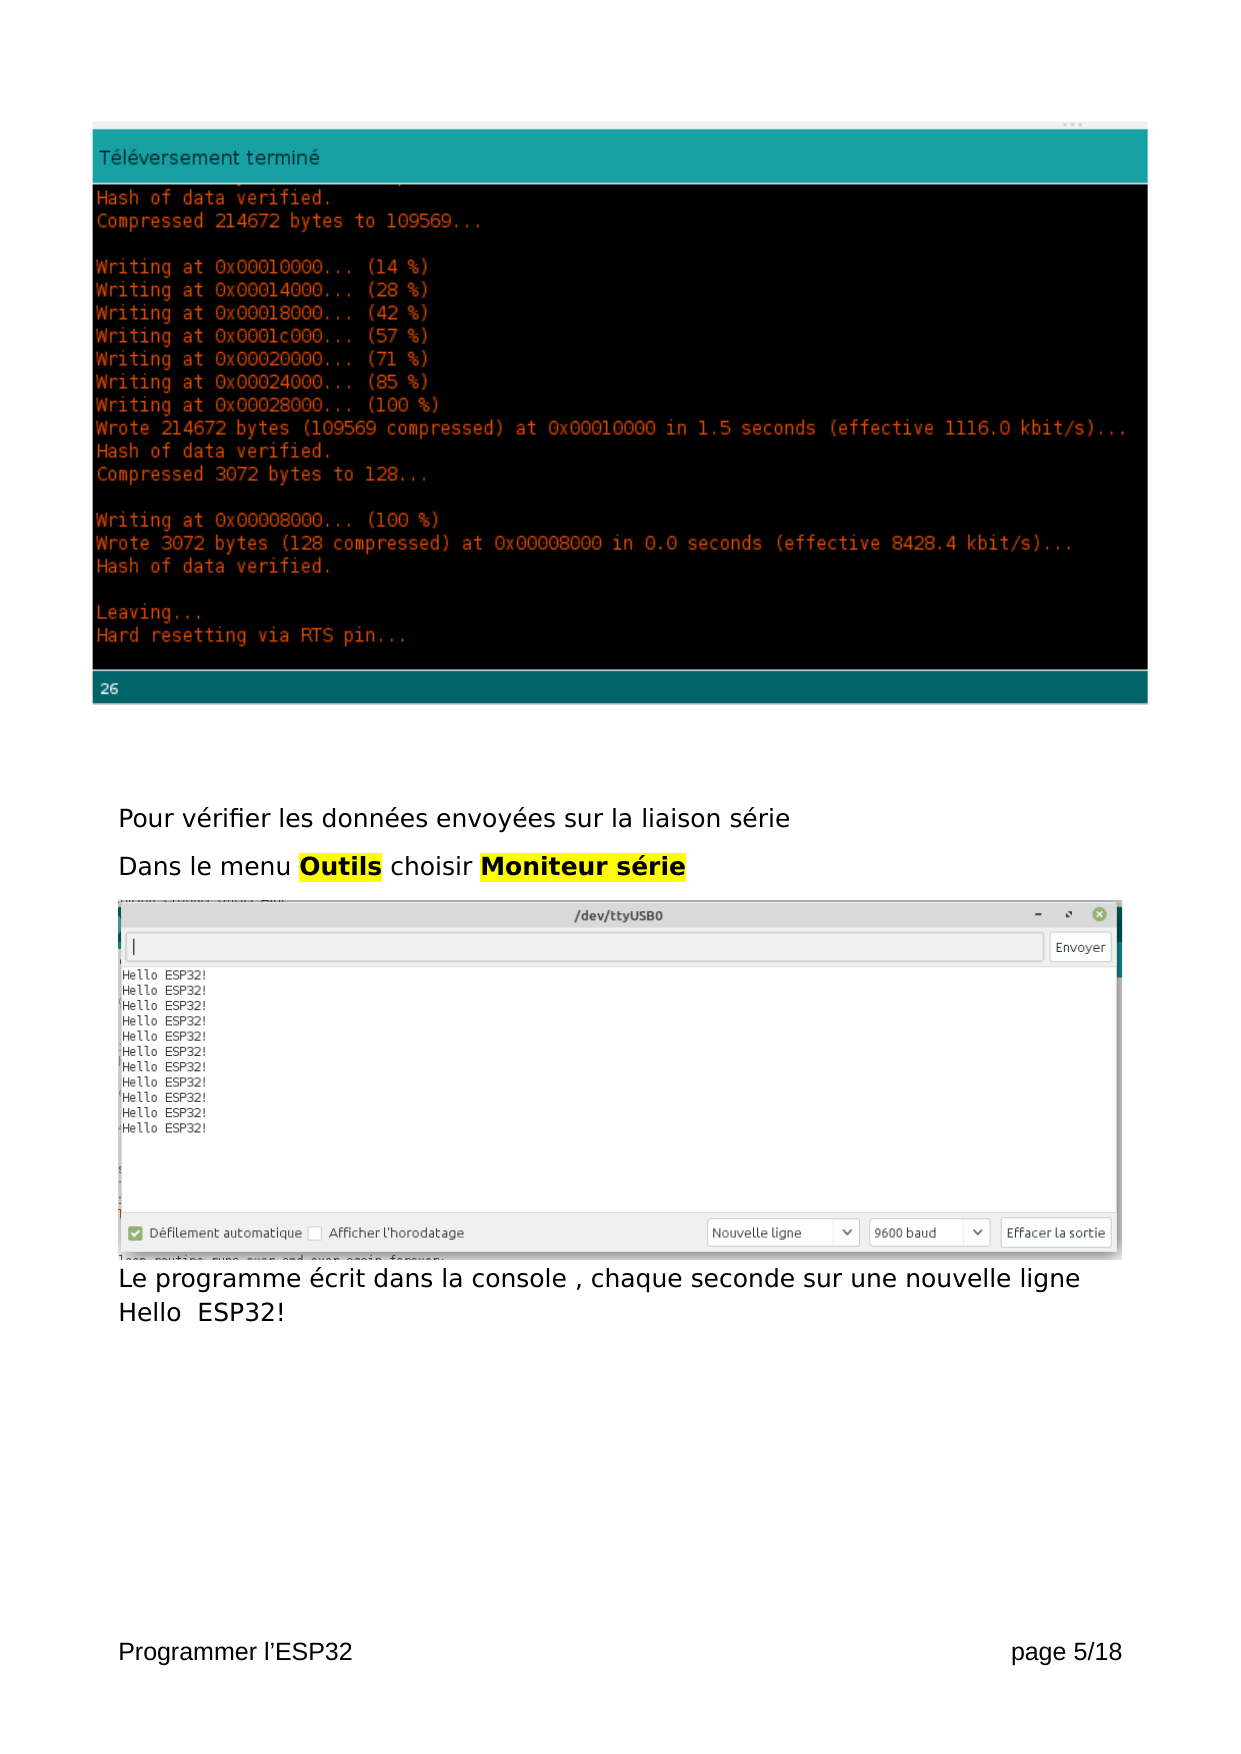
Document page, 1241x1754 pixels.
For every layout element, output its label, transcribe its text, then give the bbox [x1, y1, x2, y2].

text Dans le menu Outils choisir Moniteur série [118, 852, 1122, 882]
text Le programme écrit dans la console , chaque seconde sur une nouvelle ligne Hello ESP32! [118, 1260, 1122, 1327]
text Pour vérifier les données envoyées sur la liaison série [118, 804, 1122, 833]
picture [92, 88, 1148, 705]
picture [118, 900, 1123, 1260]
